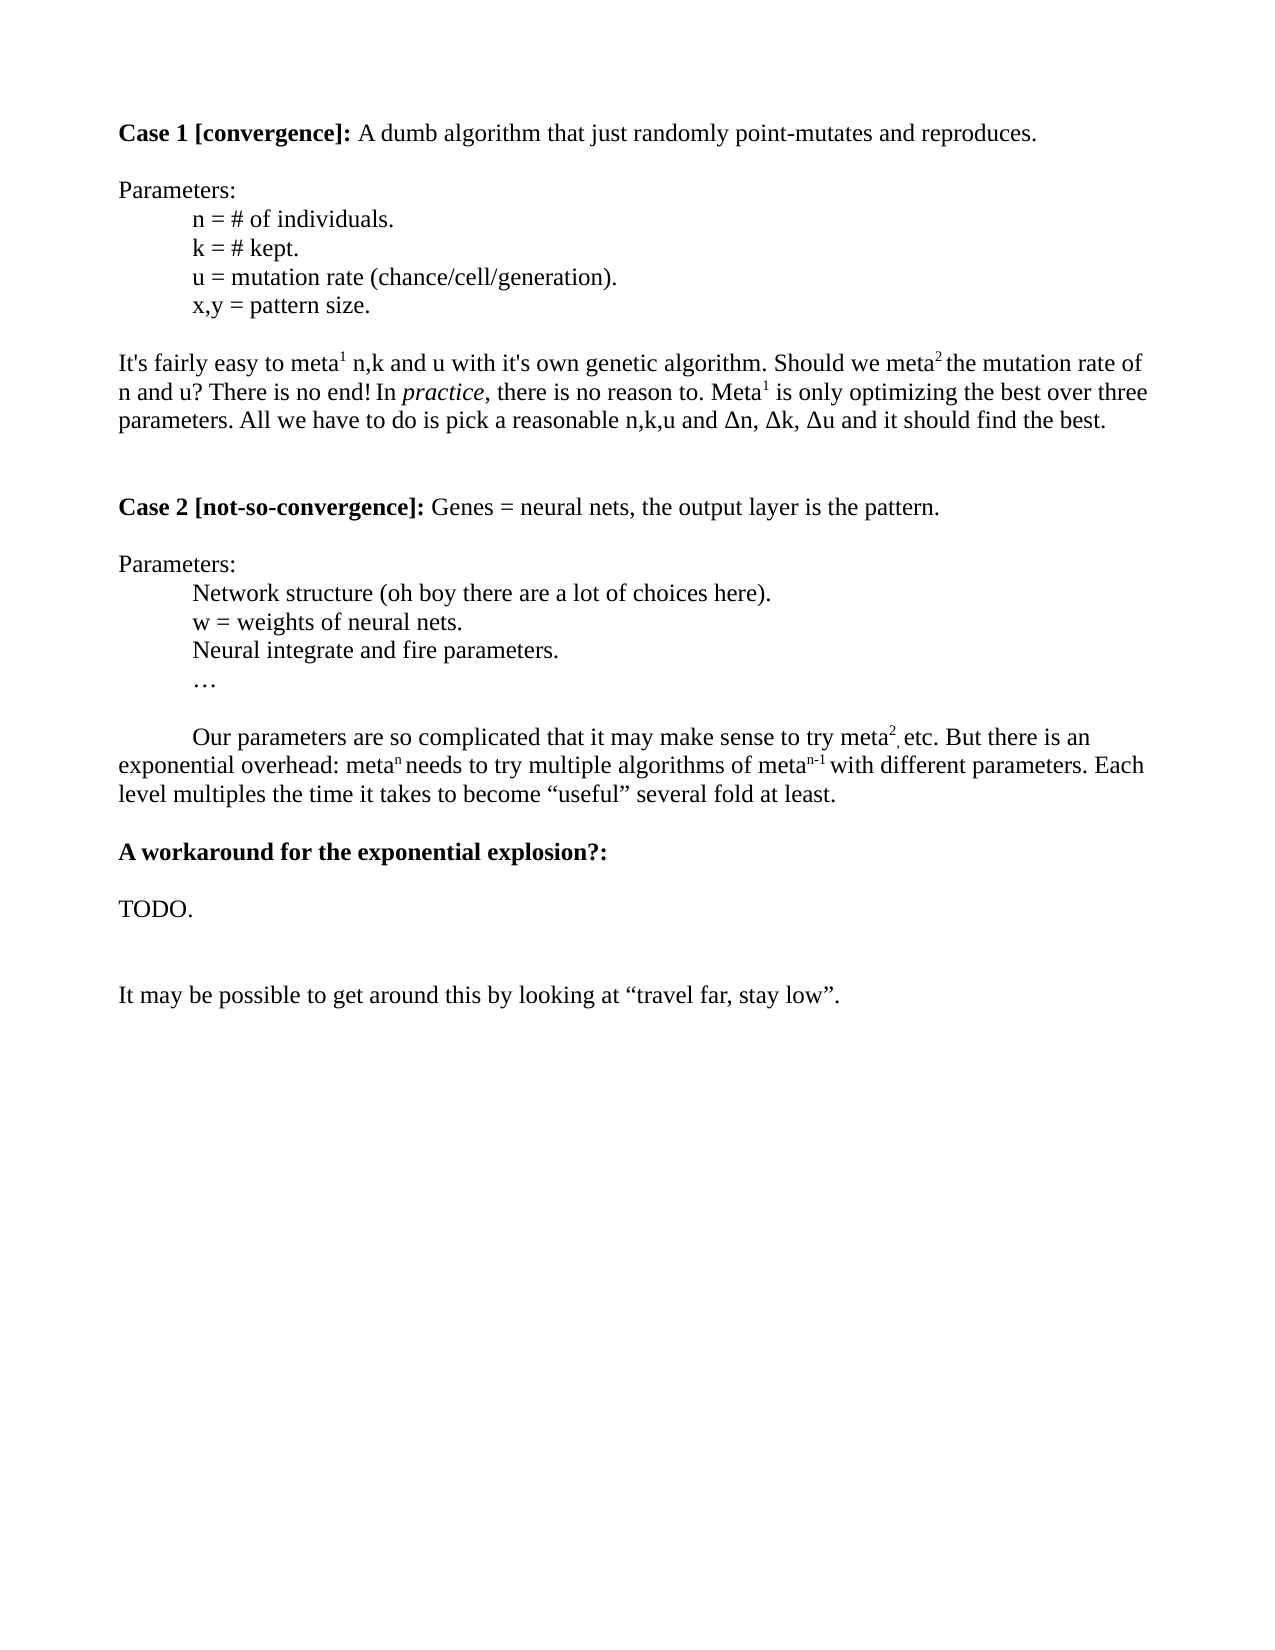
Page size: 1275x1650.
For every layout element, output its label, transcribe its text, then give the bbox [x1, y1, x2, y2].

text k = # kept. [118, 233, 1157, 262]
text It's fairly easy to meta1 n,k and u with it's own genetic algorithm. Should we meta2 the mutation rate of n and u? There is no end! In practice, there is no reason to. Meta1 is only optimizing the best over three parameters. All we have to do is pick a reasonable n,k,u and Δn, Δk, Δu and it should find the best. [118, 348, 1157, 434]
text n = # of individuals. [118, 204, 1157, 233]
text Neural integrate and fire parameters. [118, 636, 1157, 664]
text It may be possible to get around this by looking at “travel far, stay low”. [118, 981, 1157, 1009]
text Parameters: [118, 176, 1157, 204]
text Case 1 [convergence]: A dumb algorithm that just randomly point-mutates and reproduces. [118, 118, 1157, 147]
text Our parameters are so complicated that it may make sense to try meta2, etc. But there is an exponential overhead: metan needs to try multiple algorithms of metan-1 with different parameters. Each level multiples the time it takes to become “useful” several fold at least. [118, 722, 1157, 808]
text u = mutation rate (chance/cell/generation). [118, 262, 1157, 291]
text x,y = pattern size. [118, 291, 1157, 319]
text TODO. [118, 894, 1157, 923]
text Case 2 [not-so-convergence]: Genes = neural nets, the output layer is the pattern. [118, 492, 1157, 521]
text Network structure (oh boy there are a lot of choices here). [118, 578, 1157, 607]
text Parameters: [118, 549, 1157, 578]
text A workaround for the exponential explosion?: [118, 837, 1157, 866]
text w = weights of neural nets. [118, 607, 1157, 636]
text … [118, 664, 1157, 693]
